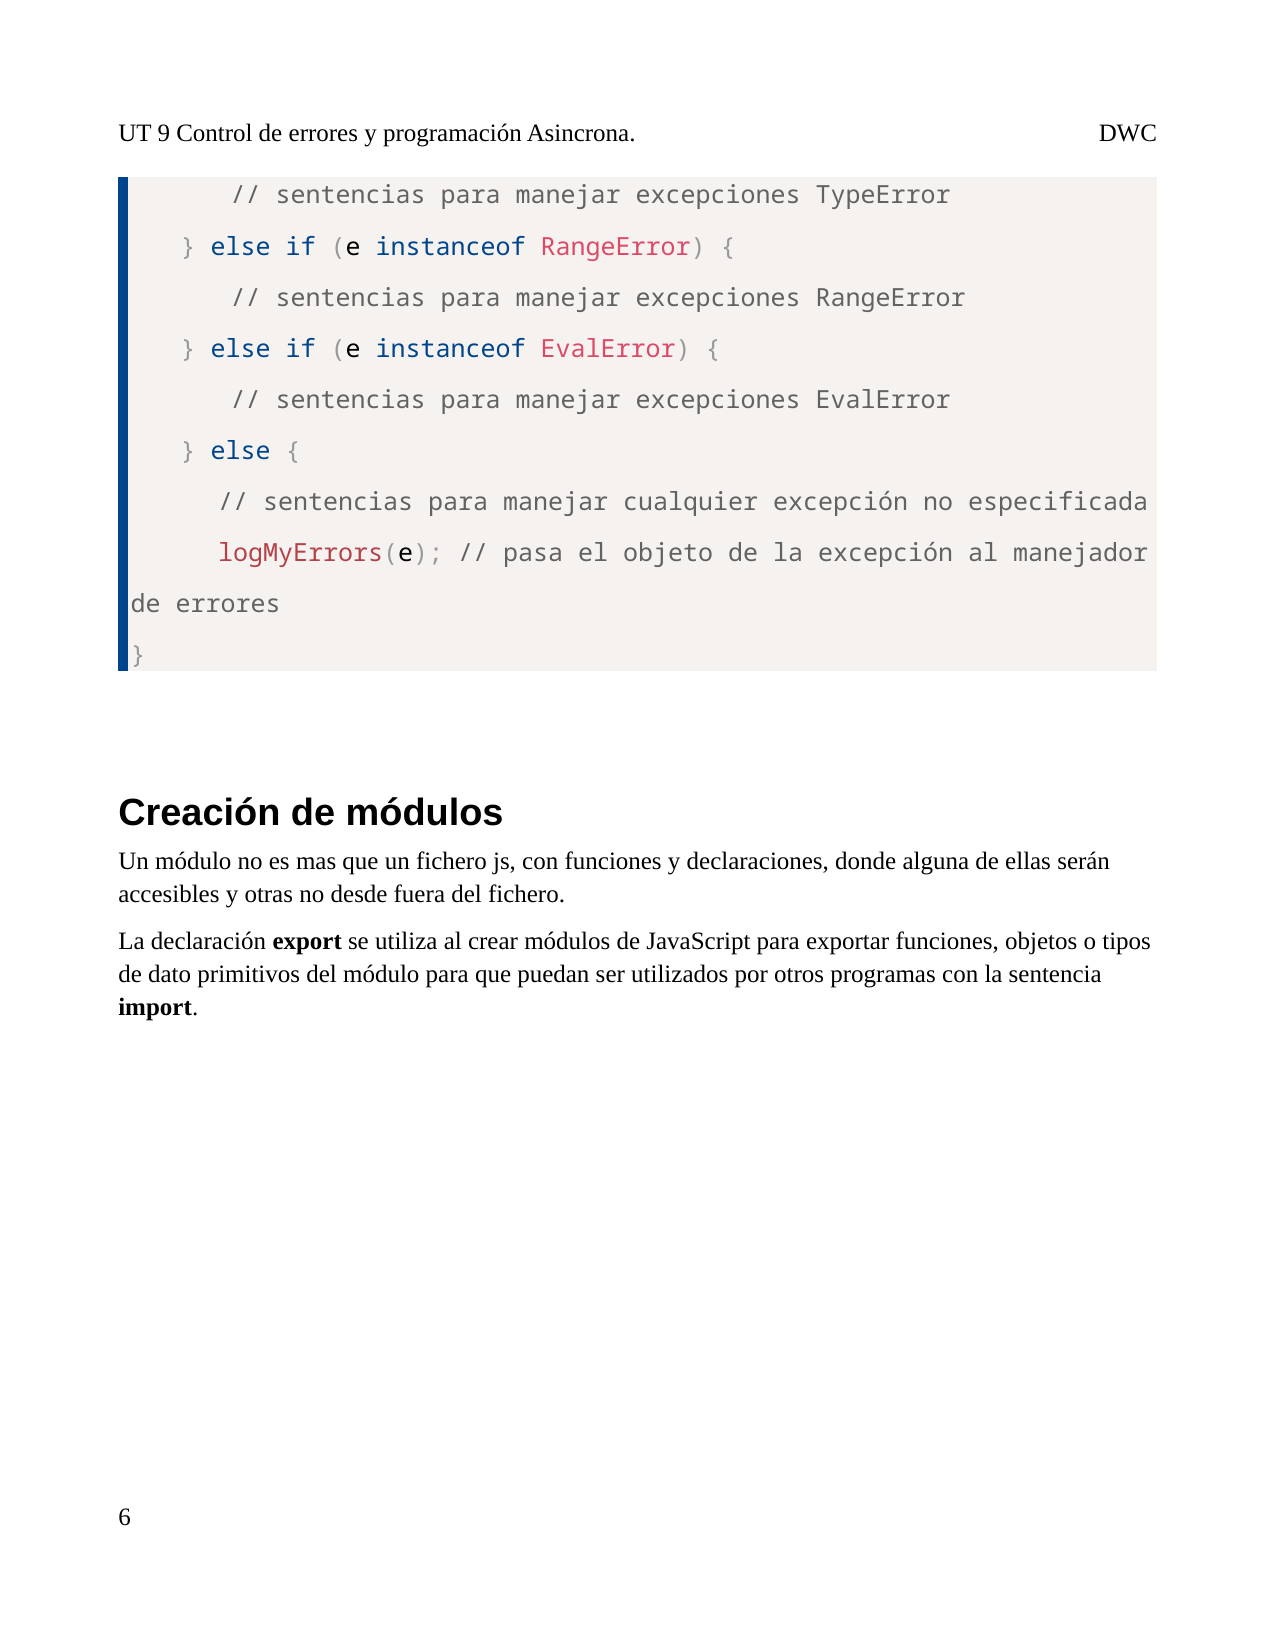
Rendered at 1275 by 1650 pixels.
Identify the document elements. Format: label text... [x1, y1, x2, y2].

text } else if (e instanceof EvalError) { [128, 330, 1157, 364]
text La declaración export se utiliza al crear módulos de JavaScript para exportar funciones, objetos o tipos de dato primitivos del módulo para que puedan ser utilizados por otros programas con la sentencia import. [118, 926, 1157, 1021]
text Un módulo no es mas que un fichero js, con funciones y declaraciones, donde alguna de ellas serán accesibles y otras no desde fuera del fichero. [118, 846, 1157, 907]
text logMyErrors(e); // pasa el objeto de la excepción al manejador de errores [128, 534, 1157, 619]
text } else { [128, 432, 1157, 466]
text } else if (e instanceof RangeError) { [128, 228, 1157, 262]
text // sentencias para manejar excepciones TypeError [128, 177, 1157, 211]
text // sentencias para manejar cualquier excepción no especificada [128, 483, 1157, 517]
subtitle Creación de módulos [118, 789, 1157, 833]
text } [128, 636, 1157, 671]
text // sentencias para manejar excepciones RangeError [128, 279, 1157, 313]
text // sentencias para manejar excepciones EvalError [128, 381, 1157, 415]
